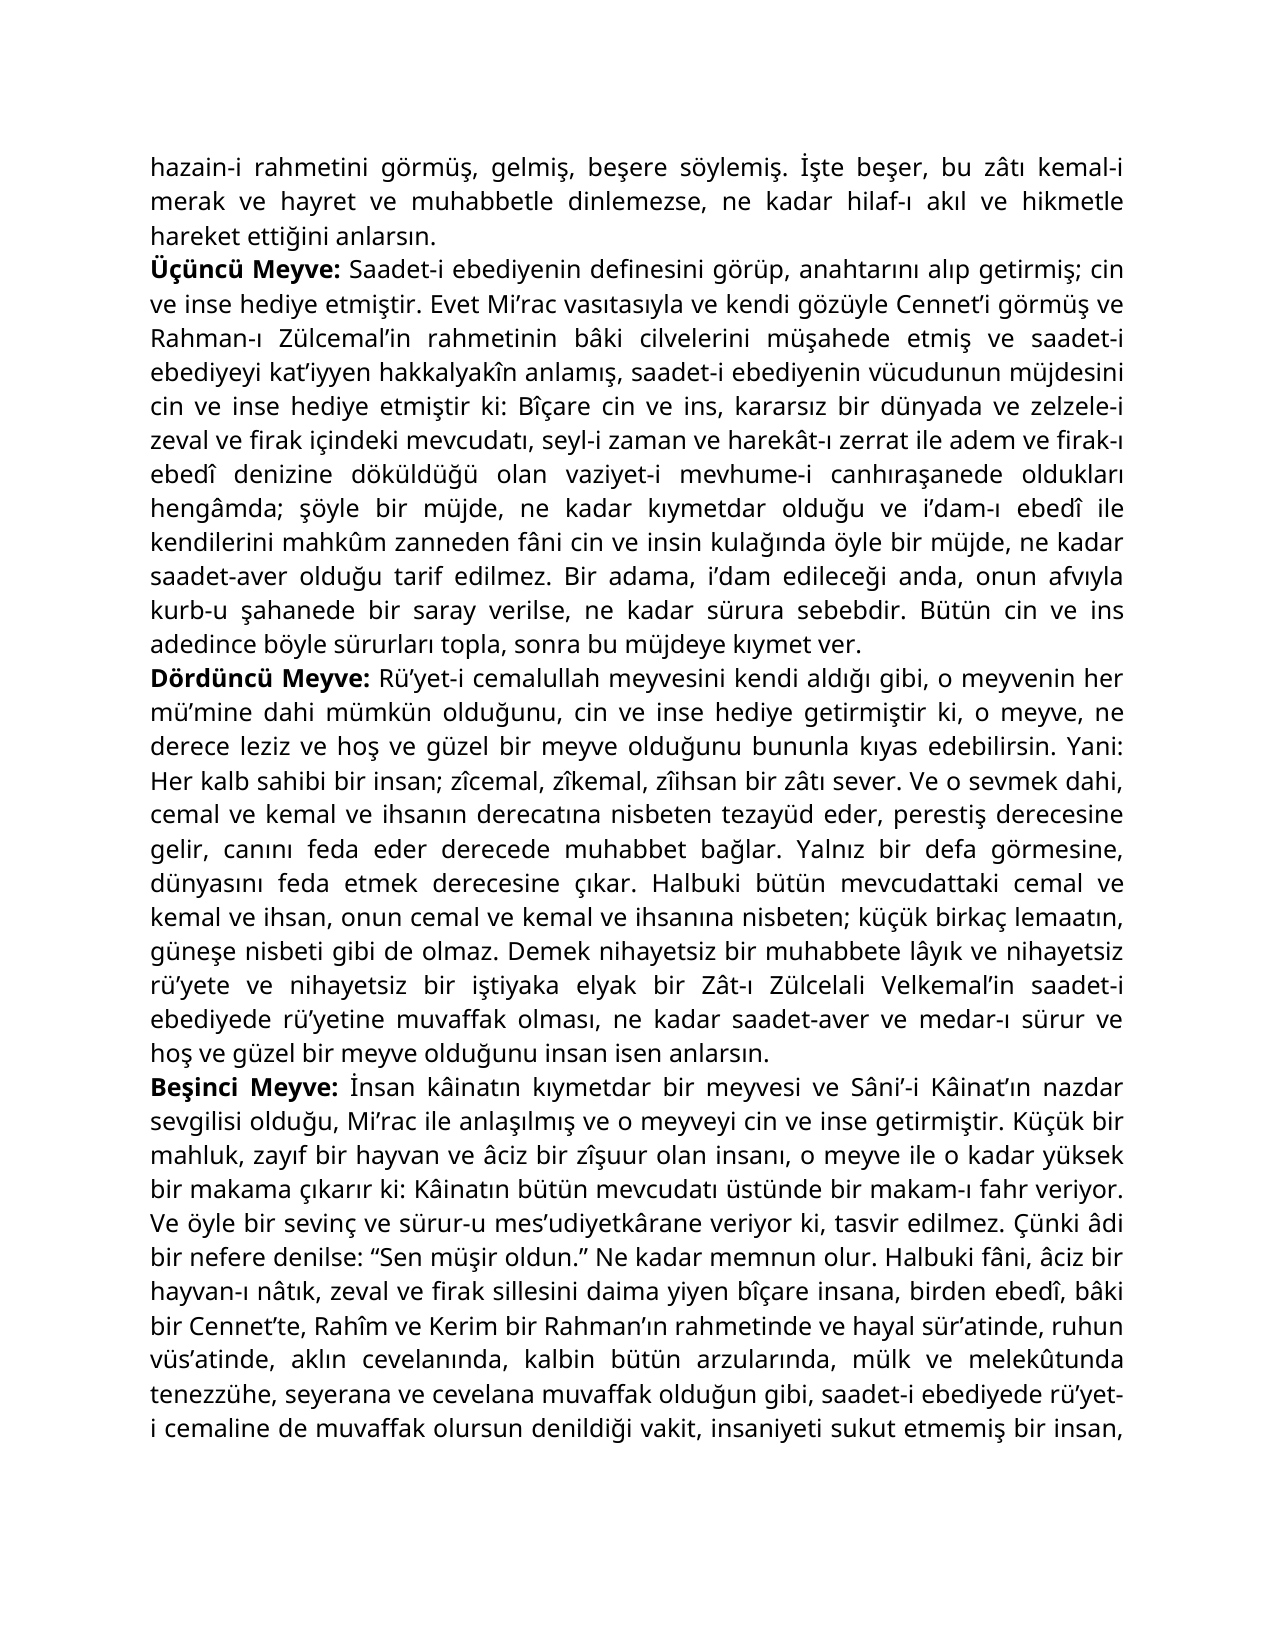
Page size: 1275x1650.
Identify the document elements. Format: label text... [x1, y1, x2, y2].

text Dördüncü Meyve: Rü’yet-i cemalullah meyvesini kendi aldığı gibi, o meyvenin her mü’mine dahi mümkün olduğunu, cin ve inse hediye getirmiştir ki, o meyve, ne derece leziz ve hoş ve güzel bir meyve olduğunu bununla kıyas edebilirsin. Yani: Her kalb sahibi bir insan; zîcemal, zîkemal, zîihsan bir zâtı sever. Ve o sevmek dahi, cemal ve kemal ve ihsanın derecatına nisbeten tezayüd eder, perestiş derecesine gelir, canını feda eder derecede muhabbet bağlar. Yalnız bir defa görmesine, dünyasını feda etmek derecesine çıkar. Halbuki bütün mevcudattaki cemal ve kemal ve ihsan, onun cemal ve kemal ve ihsanına nisbeten; küçük birkaç lemaatın, güneşe nisbeti gibi de olmaz. Demek nihayetsiz bir muhabbete lâyık ve nihayetsiz rü’yete ve nihayetsiz bir iştiyaka elyak bir Zât-ı Zülcelali Velkemal’in saadet-i ebediyede rü’yetine muvaffak olması, ne kadar saadet-aver ve medar-ı sürur ve hoş ve güzel bir meyve olduğunu insan isen anlarsın. [150, 661, 1125, 1070]
text Beşinci Meyve: İnsan kâinatın kıymetdar bir meyvesi ve Sâni’-i Kâinat’ın nazdar sevgilisi olduğu, Mi’rac ile anlaşılmış ve o meyveyi cin ve inse getirmiştir. Küçük bir mahluk, zayıf bir hayvan ve âciz bir zîşuur olan insanı, o meyve ile o kadar yüksek bir makama çıkarır ki: Kâinatın bütün mevcudatı üstünde bir makam-ı fahr veriyor. Ve öyle bir sevinç ve sürur-u mes’udiyetkârane veriyor ki, tasvir edilmez. Çünki âdi bir nefere denilse: “Sen müşir oldun.” Ne kadar memnun olur. Halbuki fâni, âciz bir hayvan-ı nâtık, zeval ve firak sillesini daima yiyen bîçare insana, birden ebedî, bâki bir Cennet’te, Rahîm ve Kerim bir Rahman’ın rahmetinde ve hayal sür’atinde, ruhun vüs’atinde, aklın cevelanında, kalbin bütün arzularında, mülk ve melekûtunda tenezzühe, seyerana ve cevelana muvaffak olduğun gibi, saadet-i ebediyede rü’yet-i cemaline de muvaffak olursun denildiği vakit, insaniyeti sukut etmemiş bir insan, [150, 1070, 1125, 1444]
text Üçüncü Meyve: Saadet-i ebediyenin definesini görüp, anahtarını alıp getirmiş; cin ve inse hediye etmiştir. Evet Mi’rac vasıtasıyla ve kendi gözüyle Cennet’i görmüş ve Rahman-ı Zülcemal’in rahmetinin bâki cilvelerini müşahede etmiş ve saadet-i ebediyeyi kat’iyyen hakkalyakîn anlamış, saadet-i ebediyenin vücudunun müjdesini cin ve inse hediye etmiştir ki: Bîçare cin ve ins, kararsız bir dünyada ve zelzele-i zeval ve firak içindeki mevcudatı, seyl-i zaman ve harekât-ı zerrat ile adem ve firak-ı ebedî denizine döküldüğü olan vaziyet-i mevhume-i canhıraşanede oldukları hengâmda; şöyle bir müjde, ne kadar kıymetdar olduğu ve i’dam-ı ebedî ile kendilerini mahkûm zanneden fâni cin ve insin kulağında öyle bir müjde, ne kadar saadet-aver olduğu tarif edilmez. Bir adama, i’dam edileceği anda, onun afvıyla kurb-u şahanede bir saray verilse, ne kadar sürura sebebdir. Bütün cin ve ins adedince böyle sürurları topla, sonra bu müjdeye kıymet ver. [150, 252, 1125, 661]
text hazain-i rahmetini görmüş, gelmiş, beşere söylemiş. İşte beşer, bu zâtı kemal-i merak ve hayret ve muhabbetle dinlemezse, ne kadar hilaf-ı akıl ve hikmetle hareket ettiğini anlarsın. [150, 150, 1125, 252]
